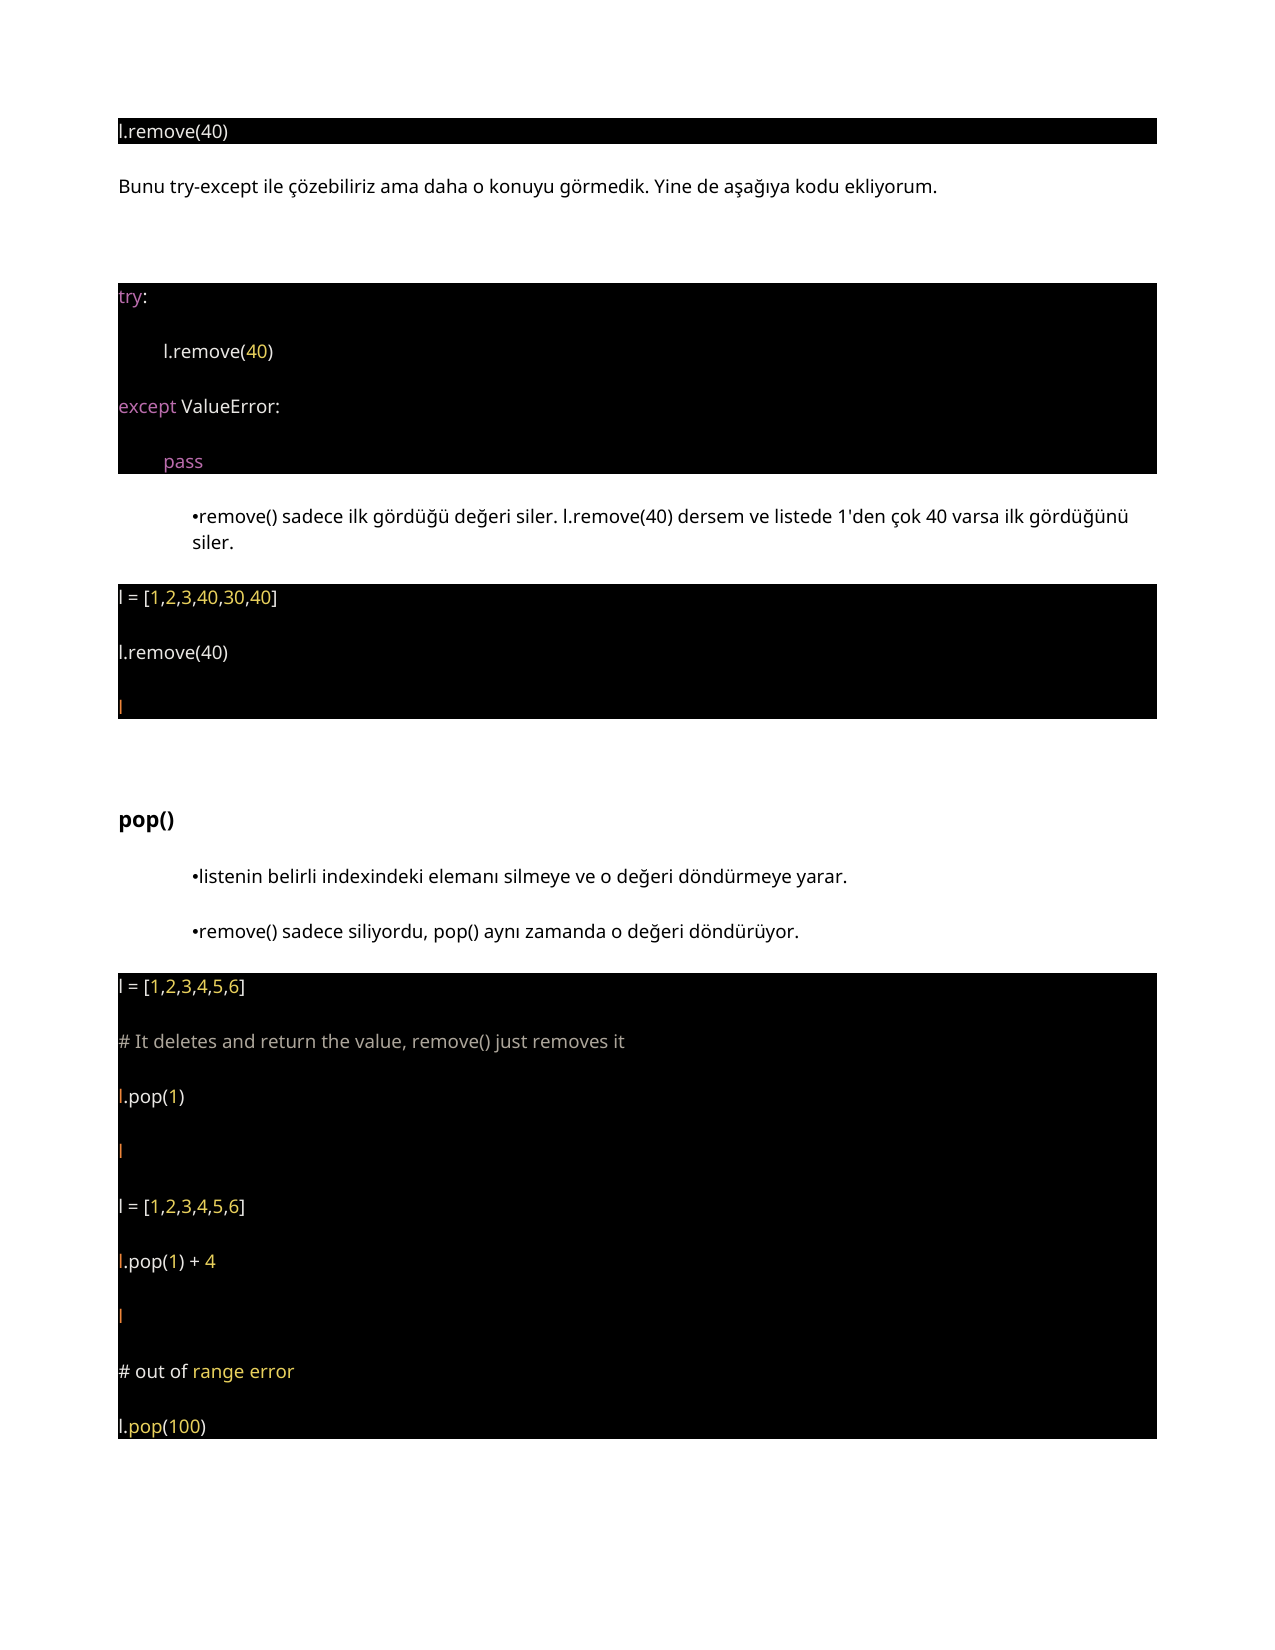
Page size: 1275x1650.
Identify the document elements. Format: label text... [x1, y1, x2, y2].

text l [118, 1303, 1157, 1329]
text l = [1,2,3,4,5,6] [118, 1193, 1157, 1219]
text l = [1,2,3,40,30,40] [118, 584, 1157, 609]
list remove() sadece siliyordu, pop() aynı zamanda o değeri döndürüyor. [118, 918, 1157, 944]
text l.remove(40) [118, 639, 1157, 664]
list listenin belirli indexindeki elemanı silmeye ve o değeri döndürmeye yarar. [118, 863, 1157, 889]
list remove() sadece ilk gördüğü değeri siler. l.remove(40) dersem ve listede 1'den çok 40 varsa ilk gördüğünü siler. [118, 503, 1157, 554]
text try: [118, 283, 1157, 309]
text l [118, 694, 1157, 719]
text l.pop(100) [118, 1413, 1157, 1439]
text l.remove(40) [118, 338, 1157, 364]
text l = [1,2,3,4,5,6] [118, 973, 1157, 999]
text l [118, 1138, 1157, 1164]
text l.remove(40) [118, 118, 1157, 144]
text except ValueError: [118, 393, 1157, 419]
text # out of range error [118, 1358, 1157, 1384]
text pass [118, 448, 1157, 474]
subtitle pop() [118, 804, 1157, 834]
text # It deletes and return the value, remove() just removes it [118, 1028, 1157, 1054]
text l.pop(1) [118, 1083, 1157, 1109]
text l.pop(1) + 4 [118, 1248, 1157, 1274]
text Bunu try-except ile çözebiliriz ama daha o konuyu görmedik. Yine de aşağıya kodu ekliyorum. [118, 173, 1157, 199]
